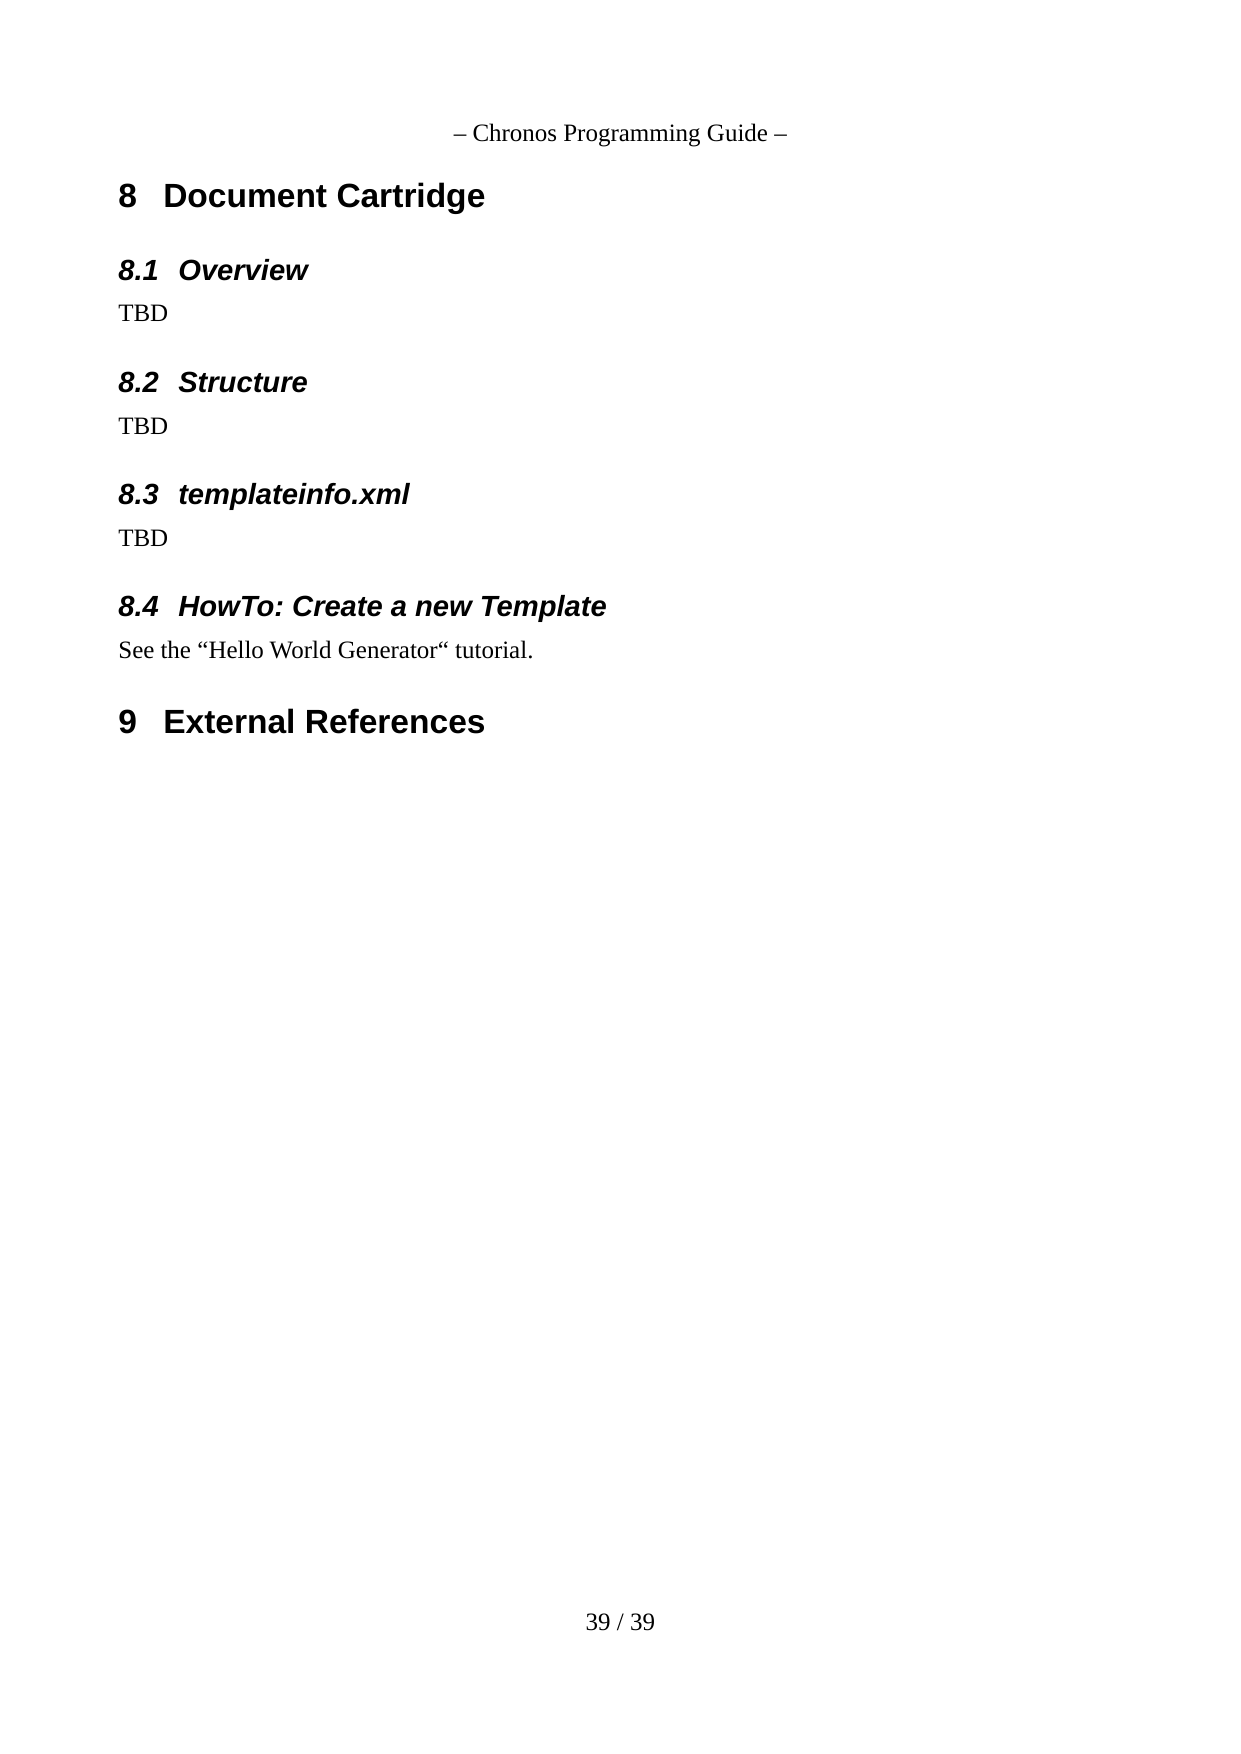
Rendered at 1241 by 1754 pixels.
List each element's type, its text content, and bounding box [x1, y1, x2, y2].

subtitle Overview [118, 252, 1122, 286]
subtitle Document Cartridge [118, 176, 1122, 215]
text TBD [118, 411, 1122, 439]
text TBD [118, 523, 1122, 552]
subtitle templateinfo.xml [118, 477, 1122, 511]
subtitle Structure [118, 365, 1122, 398]
subtitle HowTo: Create a new Template [118, 589, 1122, 623]
text See the “Hello World Generator“ tutorial. [118, 635, 1122, 664]
subtitle External References [118, 702, 1122, 740]
text TBD [118, 298, 1122, 327]
